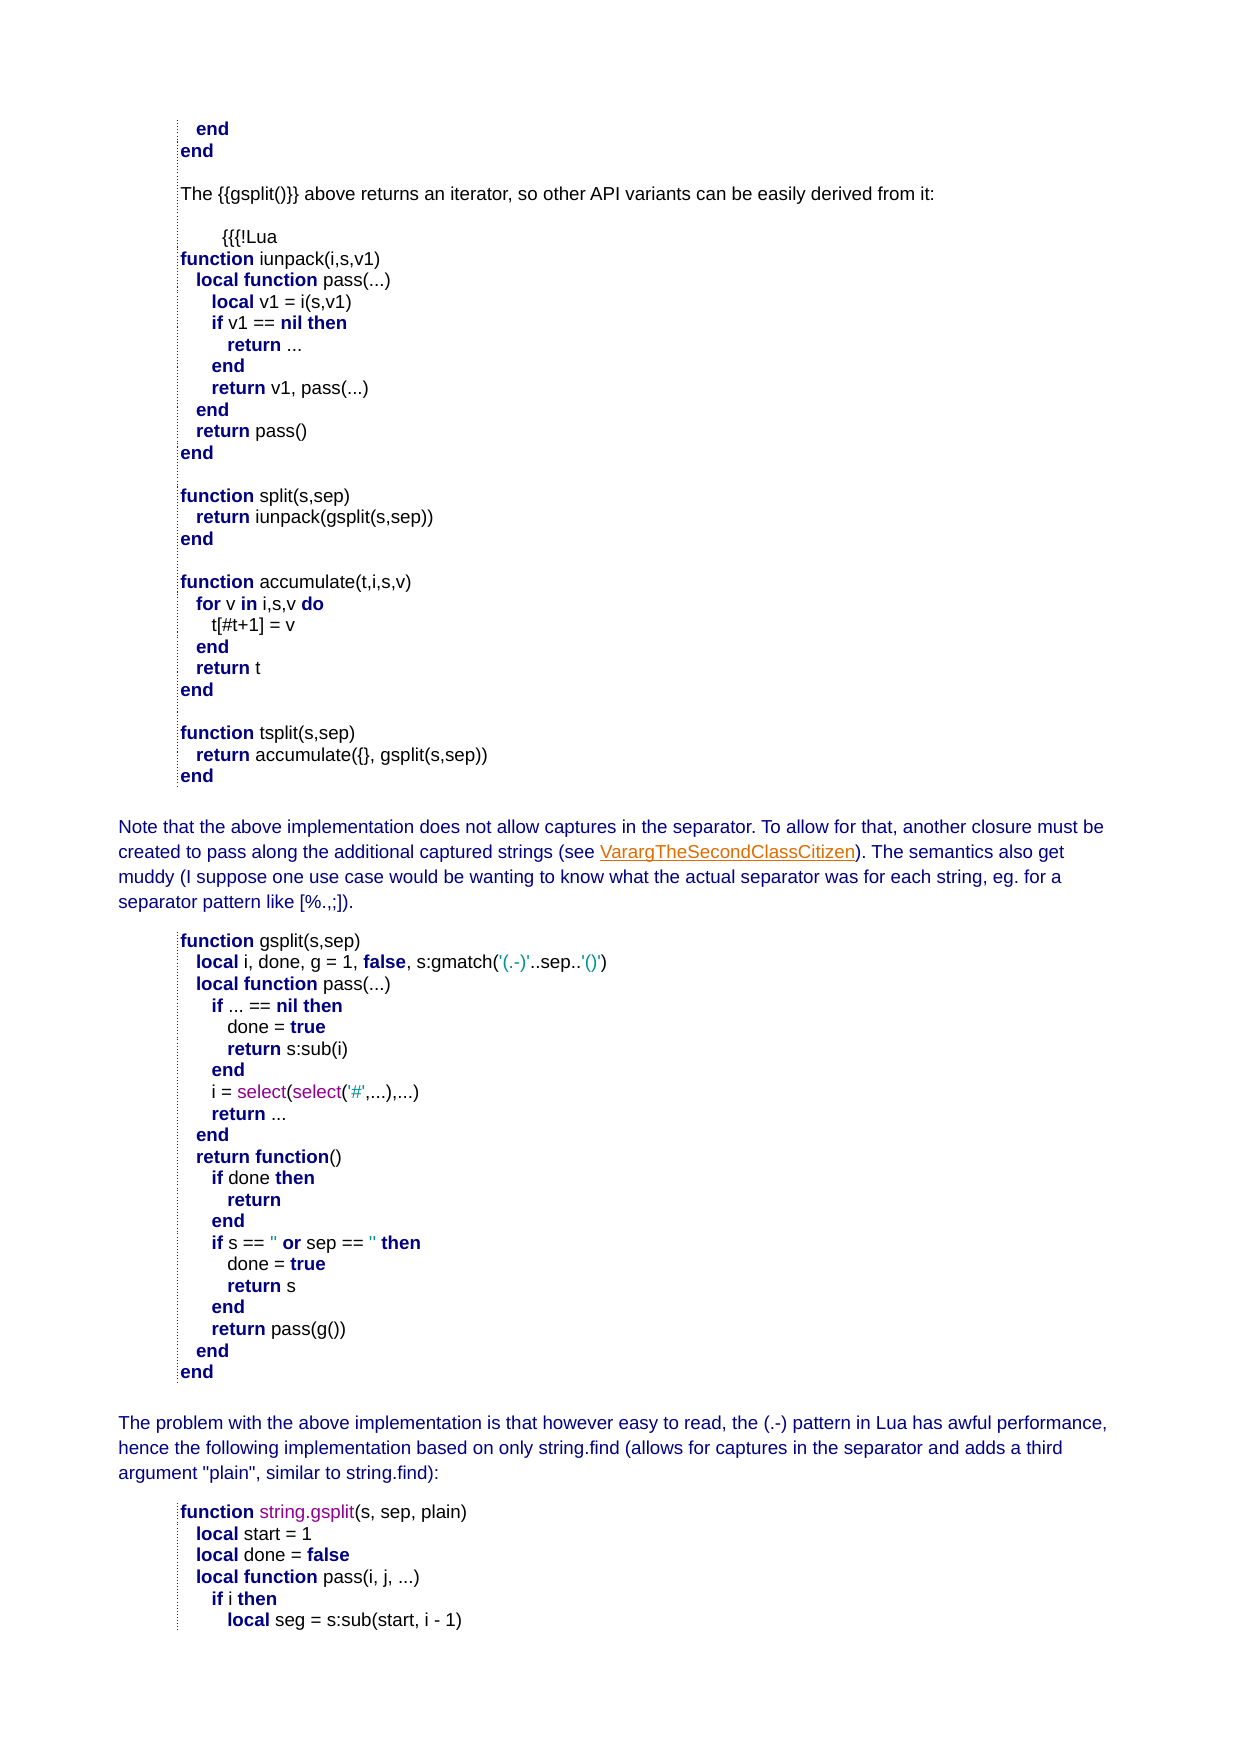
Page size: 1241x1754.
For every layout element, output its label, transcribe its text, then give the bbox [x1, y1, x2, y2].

text return s:sub(i) [177, 1038, 1122, 1059]
text end [177, 1339, 1122, 1361]
text end [177, 1210, 1122, 1232]
text return pass(g()) [177, 1318, 1122, 1339]
text return [177, 1188, 1122, 1210]
text local start = 1 [177, 1523, 1122, 1544]
text done = true [177, 1253, 1122, 1275]
text if done then [177, 1167, 1122, 1188]
text end [177, 1124, 1122, 1145]
text end [177, 1059, 1122, 1081]
text if v1 == nil then [177, 312, 1122, 334]
text return ... [177, 334, 1122, 355]
text local done = false [177, 1544, 1122, 1566]
text end [177, 355, 1122, 377]
text {{{!Lua [177, 226, 1122, 247]
text return s [177, 1275, 1122, 1296]
text function gsplit(s,sep) [177, 930, 1122, 951]
text return pass() [177, 420, 1122, 442]
text end [177, 528, 1122, 549]
text return t [177, 657, 1122, 679]
text function iunpack(i,s,v1) [177, 247, 1122, 269]
text local function pass(...) [177, 269, 1122, 291]
text i = select(select('#',...),...) [177, 1081, 1122, 1102]
text local i, done, g = 1, false, s:gmatch('(.-)'..sep..'()') [177, 951, 1122, 973]
text function split(s,sep) [177, 485, 1122, 506]
text return ... [177, 1102, 1122, 1124]
text The {{gsplit()}} above returns an iterator, so other API variants can be easily derived from it: [177, 183, 1122, 204]
text end [177, 636, 1122, 657]
text end [177, 765, 1122, 787]
text end [177, 1296, 1122, 1318]
text return accumulate({}, gsplit(s,sep)) [177, 743, 1122, 765]
text end [177, 398, 1122, 420]
text end [177, 679, 1122, 700]
text return v1, pass(...) [177, 377, 1122, 398]
text end [177, 442, 1122, 463]
text return function() [177, 1145, 1122, 1167]
text return iunpack(gsplit(s,sep)) [177, 506, 1122, 528]
text if ... == nil then [177, 994, 1122, 1016]
text local function pass(...) [177, 973, 1122, 994]
text Note that the above implementation does not allow captures in the separator. To allow for that, another closure must be created to pass along the additional captured strings (see VarargTheSecondClassCitizen). The semantics also get muddy (I suppose one use case would be wanting to know what the actual separator was for each string, eg. for a separator pattern like [%.,;]). [118, 816, 1122, 912]
text local function pass(i, j, ...) [177, 1566, 1122, 1587]
text local v1 = i(s,v1) [177, 291, 1122, 312]
text end [177, 118, 1122, 140]
text t[#t+1] = v [177, 614, 1122, 636]
text for v in i,s,v do [177, 592, 1122, 614]
text The problem with the above implementation is that however easy to read, the (.-) pattern in Lua has awful performance, hence the following implementation based on only string.find (allows for captures in the separator and adds a third argument "plain", similar to string.find): [118, 1412, 1122, 1483]
text function string.gsplit(s, sep, plain) [177, 1501, 1122, 1523]
text done = true [177, 1016, 1122, 1038]
text end [177, 1361, 1122, 1383]
text if i then [177, 1587, 1122, 1609]
text function accumulate(t,i,s,v) [177, 571, 1122, 592]
text local seg = s:sub(start, i - 1) [177, 1609, 1122, 1630]
text end [177, 140, 1122, 161]
text function tsplit(s,sep) [177, 722, 1122, 743]
text if s == '' or sep == '' then [177, 1232, 1122, 1253]
